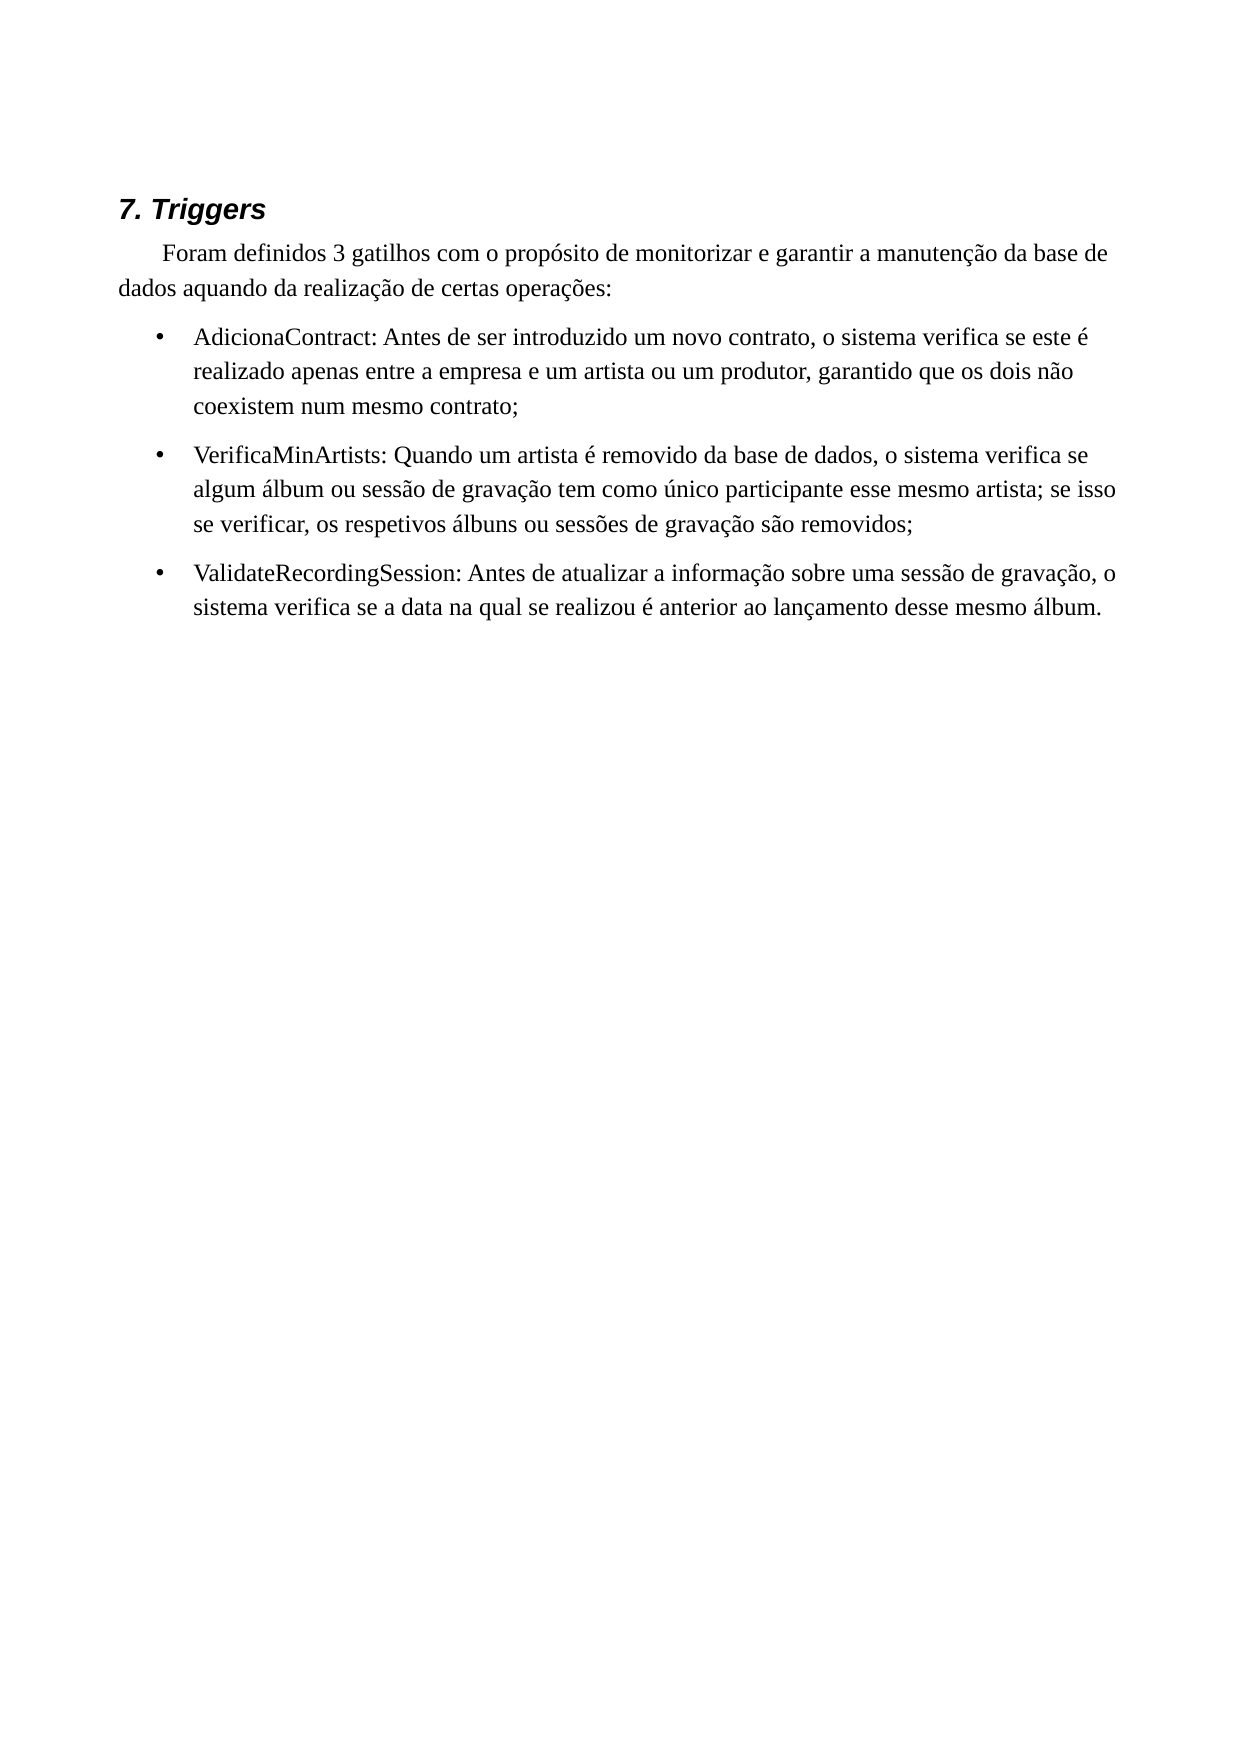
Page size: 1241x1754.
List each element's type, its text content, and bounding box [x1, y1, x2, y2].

list ValidateRecordingSession: Antes de atualizar a informação sobre uma sessão de gravação, o sistema verifica se a data na qual se realizou é anterior ao lançamento desse mesmo álbum. [156, 558, 1122, 621]
list VerificaMinArtists: Quando um artista é removido da base de dados, o sistema verifica se algum álbum ou sessão de gravação tem como único participante esse mesmo artista; se isso se verificar, os respetivos álbuns ou sessões de gravação são removidos; [156, 440, 1122, 537]
text Foram definidos 3 gatilhos com o propósito de monitorizar e garantir a manutenção da base de dados aquando da realização de certas operações: [118, 238, 1122, 301]
list AdicionaContract: Antes de ser introduzido um novo contrato, o sistema verifica se este é realizado apenas entre a empresa e um artista ou um produtor, garantido que os dois não coexistem num mesmo contrato; [156, 322, 1122, 419]
subtitle 7. Triggers [118, 192, 1122, 226]
